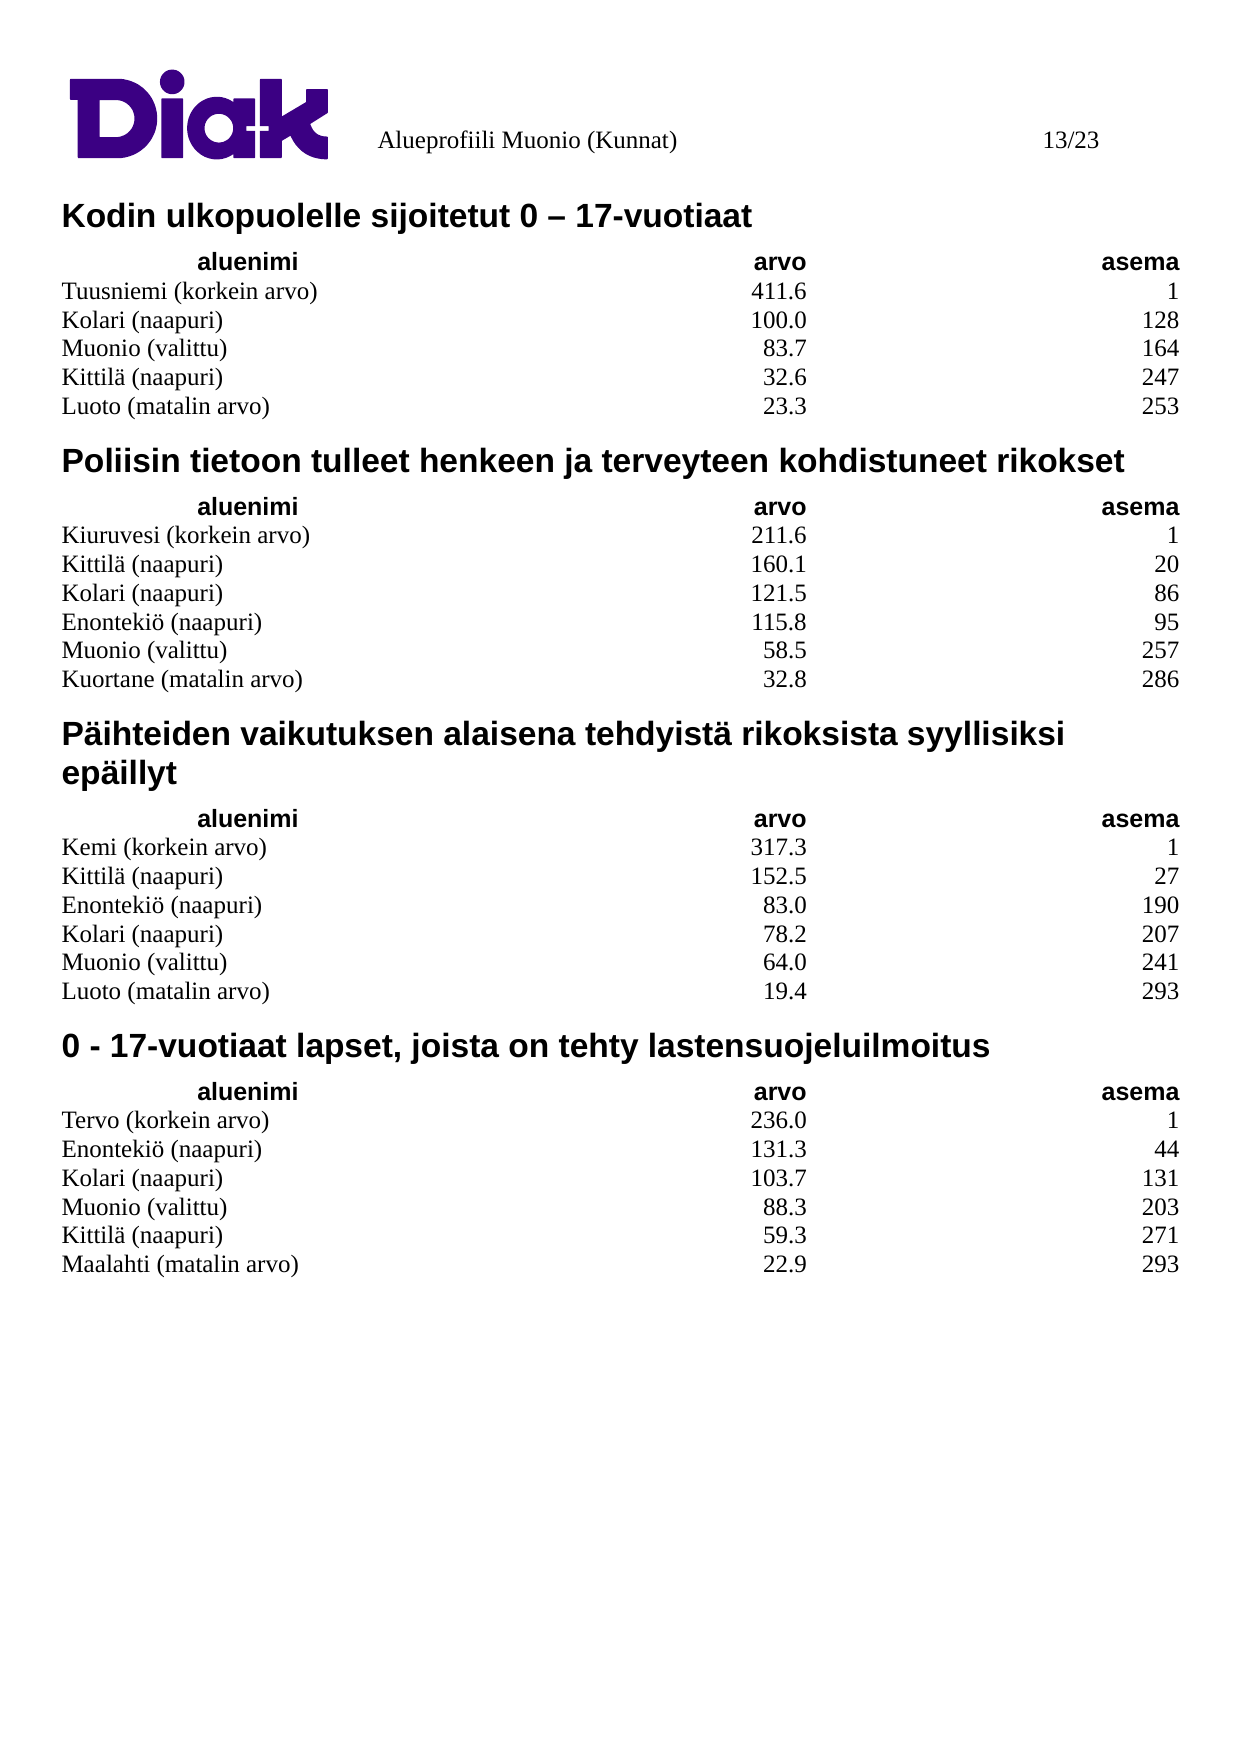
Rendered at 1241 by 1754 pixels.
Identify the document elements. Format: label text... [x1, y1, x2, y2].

table_cell Enontekiö (naapuri) [61, 607, 434, 636]
table_cell 131 [806, 1163, 1179, 1192]
table_cell Kuortane (matalin arvo) [61, 664, 434, 693]
table_cell 317.3 [434, 833, 806, 861]
table_cell Kemi (korkein arvo) [61, 833, 434, 861]
table_cell Kolari (naapuri) [61, 1163, 434, 1192]
table_cell 160.1 [434, 549, 806, 578]
table_cell 27 [806, 861, 1179, 890]
table_cell 19.4 [434, 976, 806, 1005]
table_header asema [806, 247, 1179, 276]
table_cell 100.0 [434, 305, 806, 333]
table_cell 211.6 [434, 521, 806, 549]
table_cell Enontekiö (naapuri) [61, 890, 434, 919]
table_cell Muonio (valittu) [61, 948, 434, 976]
table_cell 247 [806, 362, 1179, 391]
table_cell 1 [806, 1106, 1179, 1134]
table_cell Muonio (valittu) [61, 636, 434, 664]
table_cell 286 [806, 664, 1179, 693]
table_cell 203 [806, 1192, 1179, 1221]
table_cell Kolari (naapuri) [61, 578, 434, 607]
table_header asema [806, 1077, 1179, 1106]
table_cell 411.6 [434, 276, 806, 305]
table_cell 88.3 [434, 1192, 806, 1221]
table_header aluenimi [61, 492, 434, 521]
table_cell 20 [806, 549, 1179, 578]
table_cell 58.5 [434, 636, 806, 664]
table_cell 32.6 [434, 362, 806, 391]
table_header asema [806, 804, 1179, 832]
table_cell Luoto (matalin arvo) [61, 976, 434, 1005]
table_cell 271 [806, 1221, 1179, 1249]
table_cell 95 [806, 607, 1179, 636]
subtitle Päihteiden vaikutuksen alaisena tehdyistä rikoksista syyllisiksi epäillyt [61, 714, 1179, 791]
table_cell Muonio (valittu) [61, 1192, 434, 1221]
table_cell 121.5 [434, 578, 806, 607]
table_cell 131.3 [434, 1134, 806, 1163]
table_cell 1 [806, 276, 1179, 305]
table_header aluenimi [61, 247, 434, 276]
table_cell 32.8 [434, 664, 806, 693]
subtitle Poliisin tietoon tulleet henkeen ja terveyteen kohdistuneet rikokset [61, 441, 1179, 479]
subtitle Kodin ulkopuolelle sijoitetut 0 – 17-vuotiaat [61, 196, 1179, 235]
table_cell 83.0 [434, 890, 806, 919]
table_header aluenimi [61, 1077, 434, 1106]
table_cell 207 [806, 919, 1179, 947]
table_header asema [806, 492, 1179, 521]
table_cell Kiuruvesi (korkein arvo) [61, 521, 434, 549]
table_cell 293 [806, 1249, 1179, 1278]
table_cell 115.8 [434, 607, 806, 636]
table_cell Luoto (matalin arvo) [61, 391, 434, 420]
table_header arvo [434, 1077, 806, 1106]
table_cell 1 [806, 833, 1179, 861]
table_header aluenimi [61, 804, 434, 832]
table_cell 128 [806, 305, 1179, 333]
table_cell 78.2 [434, 919, 806, 947]
table_cell 1 [806, 521, 1179, 549]
table_cell 86 [806, 578, 1179, 607]
table_cell 257 [806, 636, 1179, 664]
table_cell Maalahti (matalin arvo) [61, 1249, 434, 1278]
table_cell 152.5 [434, 861, 806, 890]
table_cell Enontekiö (naapuri) [61, 1134, 434, 1163]
table_cell Tuusniemi (korkein arvo) [61, 276, 434, 305]
table_cell 23.3 [434, 391, 806, 420]
table_cell Kittilä (naapuri) [61, 362, 434, 391]
table_cell 44 [806, 1134, 1179, 1163]
table_cell 293 [806, 976, 1179, 1005]
table_cell 164 [806, 334, 1179, 362]
table_cell 83.7 [434, 334, 806, 362]
table_cell 253 [806, 391, 1179, 420]
table_cell 241 [806, 948, 1179, 976]
table_cell Kolari (naapuri) [61, 919, 434, 947]
table_cell Muonio (valittu) [61, 334, 434, 362]
table_header arvo [434, 804, 806, 832]
table_cell Tervo (korkein arvo) [61, 1106, 434, 1134]
table_cell 64.0 [434, 948, 806, 976]
table_cell 236.0 [434, 1106, 806, 1134]
table_cell 22.9 [434, 1249, 806, 1278]
table_cell Kittilä (naapuri) [61, 1221, 434, 1249]
table_header arvo [434, 247, 806, 276]
table_header arvo [434, 492, 806, 521]
table_cell 59.3 [434, 1221, 806, 1249]
table_cell 103.7 [434, 1163, 806, 1192]
table_cell Kittilä (naapuri) [61, 549, 434, 578]
table_cell Kolari (naapuri) [61, 305, 434, 333]
table_cell Kittilä (naapuri) [61, 861, 434, 890]
table_cell 190 [806, 890, 1179, 919]
subtitle 0 - 17-vuotiaat lapset, joista on tehty lastensuojeluilmoitus [61, 1026, 1179, 1064]
